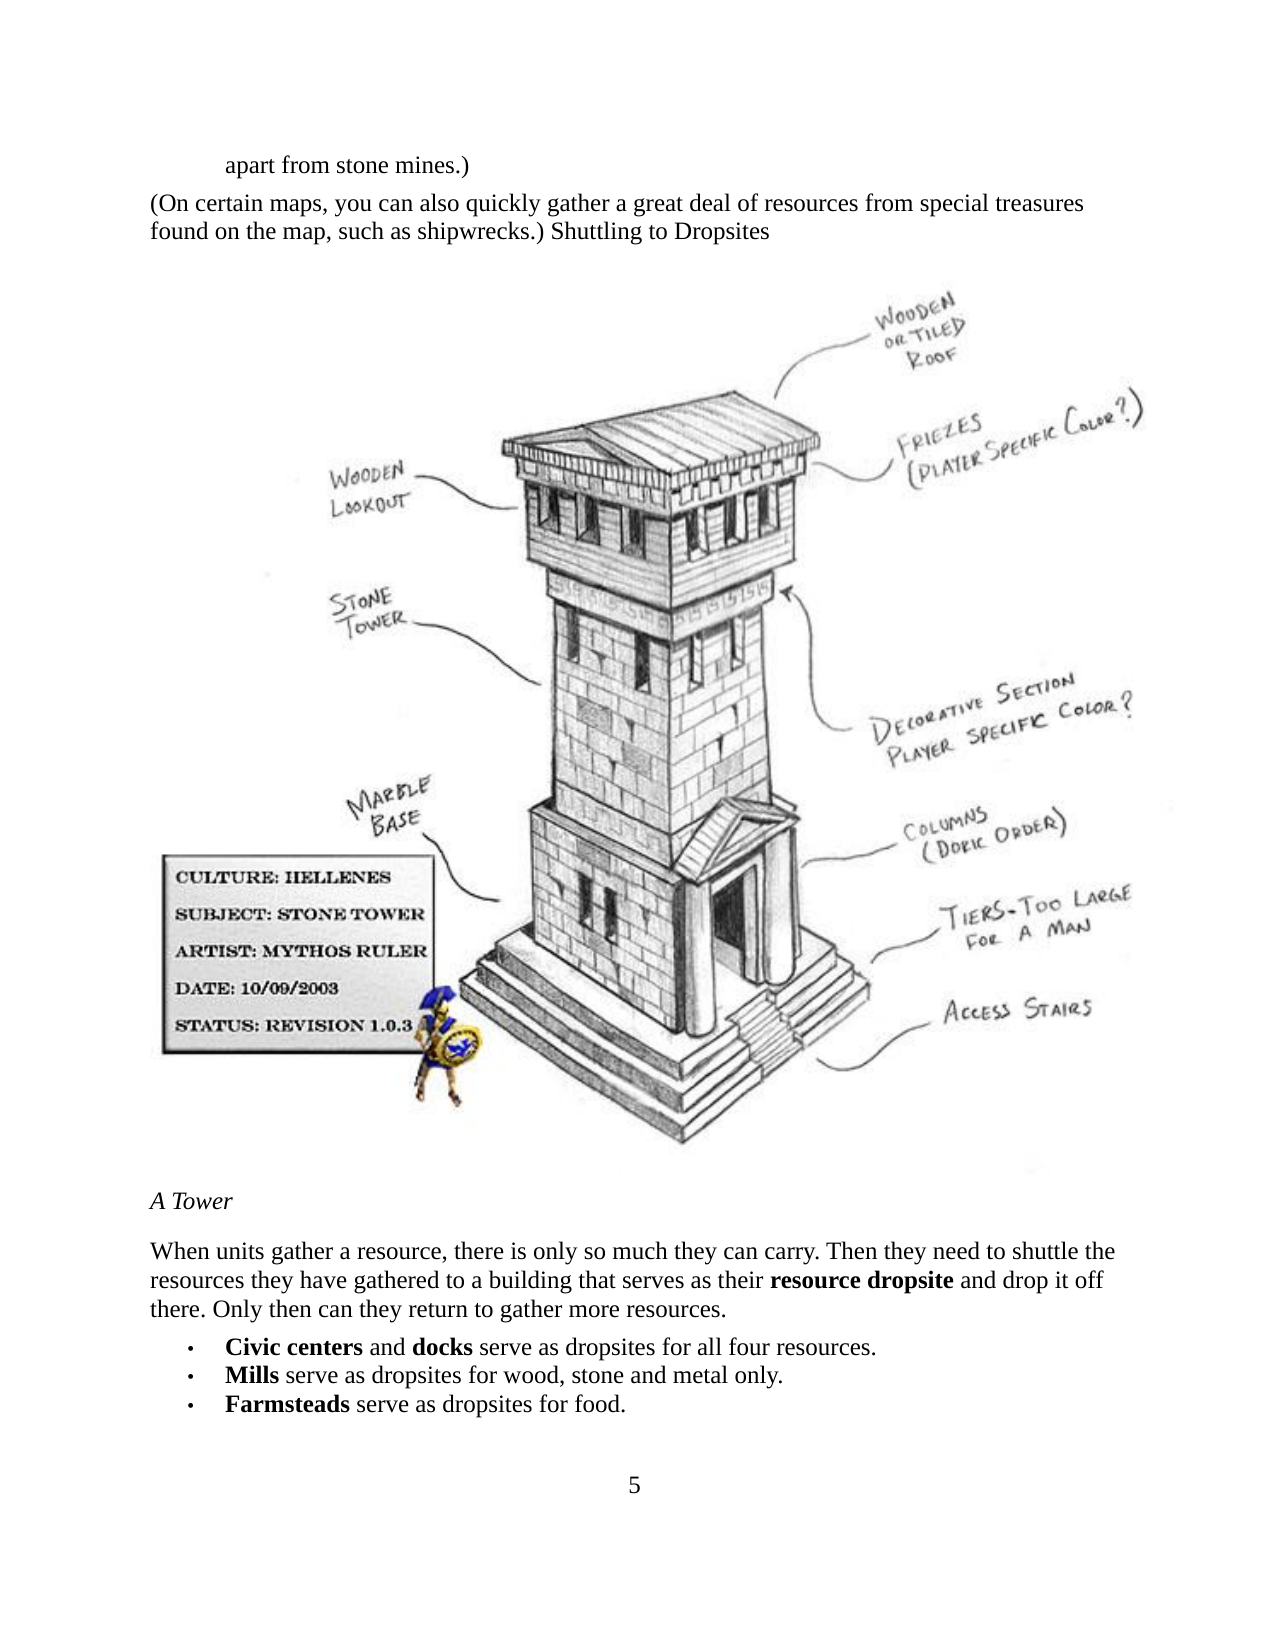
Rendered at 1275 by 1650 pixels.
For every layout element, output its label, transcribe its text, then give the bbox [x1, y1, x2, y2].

list Farmsteads serve as dropsites for food. [187, 1389, 1125, 1418]
text (On certain maps, you can also quickly gather a great deal of resources from special treasures found on the map, such as shipwrecks.) Shuttling to Dropsites [150, 188, 1125, 245]
picture [150, 254, 1174, 1174]
list apart from stone mines.) [187, 150, 1125, 179]
list Civic centers and docks serve as dropsites for all four resources. [187, 1332, 1125, 1360]
text A Tower [150, 1186, 1125, 1215]
text When units gather a resource, there is only so much they can carry. Then they need to shuttle the resources they have gathered to a building that serves as their resource dropsite and drop it off there. Only then can they return to gather more resources. [150, 1236, 1125, 1323]
list Mills serve as dropsites for wood, stone and metal only. [187, 1360, 1125, 1389]
